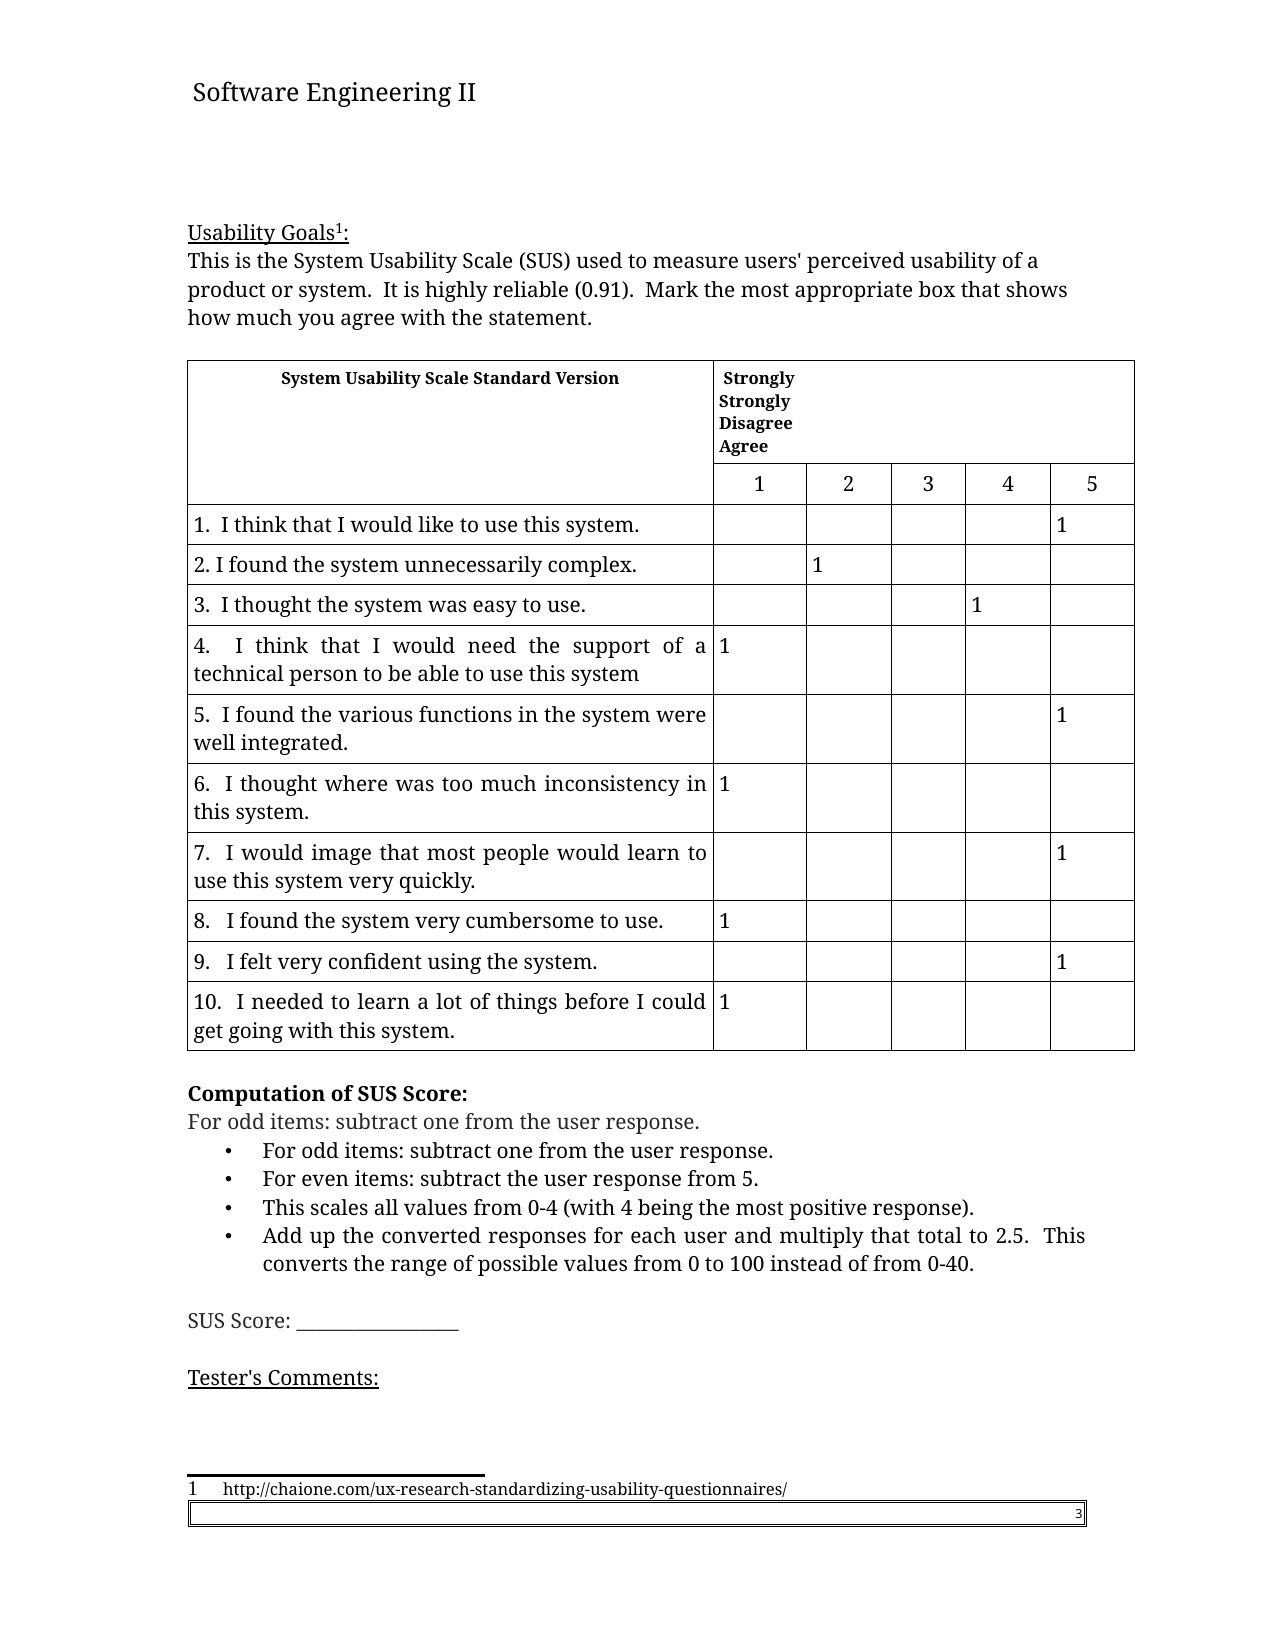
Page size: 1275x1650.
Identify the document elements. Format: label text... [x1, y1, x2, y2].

table_cell 1. I think that I would like to use this system. [188, 505, 713, 544]
table_cell [966, 764, 1050, 831]
table_cell [966, 505, 1050, 544]
table_cell [807, 833, 891, 900]
table_cell 1 [714, 764, 806, 831]
table_cell [1051, 982, 1134, 1050]
table_cell 1 [1051, 942, 1134, 981]
table_cell 5. I found the various functions in the system were well integrated. [188, 695, 713, 762]
table_cell [1051, 585, 1134, 625]
table_cell 1 [714, 464, 806, 503]
table_cell [892, 505, 965, 544]
table_cell 2 [807, 464, 891, 503]
table_cell [966, 942, 1050, 981]
list For even items: subtract the user response from 5. [225, 1164, 1087, 1193]
table_cell [714, 585, 806, 625]
table_cell [892, 901, 965, 941]
text Usability Goals: [187, 218, 1087, 247]
table_cell 1 [714, 901, 806, 941]
table_cell 3. I thought the system was easy to use. [188, 585, 713, 625]
table_cell [1051, 626, 1134, 694]
table_cell [966, 833, 1050, 900]
table_cell [714, 505, 806, 544]
table_cell [807, 505, 891, 544]
table_cell [807, 695, 891, 762]
table_cell [892, 833, 965, 900]
table_cell 4. I think that I would need the support of a technical person to be able to use this system [188, 626, 713, 694]
text Tester's Comments: [187, 1363, 1087, 1449]
table_cell [966, 626, 1050, 694]
table_cell [966, 901, 1050, 941]
table_cell [892, 942, 965, 981]
table_cell [892, 626, 965, 694]
list This scales all values from 0-4 (with 4 being the most positive response). [225, 1193, 1087, 1221]
table_cell [807, 901, 891, 941]
table_cell 1 [1051, 695, 1134, 762]
table_cell 1 [1051, 833, 1134, 900]
table_cell [966, 545, 1050, 584]
table_cell [1051, 764, 1134, 831]
table_cell 1 [714, 982, 806, 1050]
text http://chaione.com/ux-research-standardizing-usability-questionnaires/ [187, 1476, 1087, 1500]
table_cell [807, 982, 891, 1050]
table_cell [892, 695, 965, 762]
table_cell [892, 585, 965, 625]
table_cell [892, 545, 965, 584]
table_cell 8. I found the system very cumbersome to use. [188, 901, 713, 941]
table_cell [966, 982, 1050, 1050]
table_cell 6. I thought where was too much inconsistency in this system. [188, 764, 713, 831]
table_cell [892, 982, 965, 1050]
table_cell [714, 942, 806, 981]
table_cell 1 [714, 626, 806, 694]
table_cell 7. I would image that most people would learn to use this system very quickly. [188, 833, 713, 900]
table_cell 1 [1051, 505, 1134, 544]
table_cell [807, 764, 891, 831]
table_cell 2. I found the system unnecessarily complex. [188, 545, 713, 584]
text Computation of SUS Score: [187, 1079, 1087, 1107]
table_cell 5 [1051, 464, 1134, 503]
table_header Strongly Strongly Disagree Agree [714, 361, 1134, 463]
table_cell [966, 695, 1050, 762]
table_cell [714, 545, 806, 584]
table_cell [1051, 901, 1134, 941]
table_cell [807, 585, 891, 625]
table_cell 1 [807, 545, 891, 584]
list Add up the converted responses for each user and multiply that total to 2.5. This converts the range of possible values from 0 to 100 instead of from 0-40. [225, 1221, 1087, 1278]
text For odd items: subtract one from the user response. [187, 1107, 1087, 1136]
table_cell 9. I felt very confident using the system. [188, 942, 713, 981]
table_cell [807, 942, 891, 981]
text SUS Score: _________________ [187, 1306, 1087, 1335]
table_cell [714, 833, 806, 900]
table_cell 4 [966, 464, 1050, 503]
table_cell [892, 764, 965, 831]
table_cell 10. I needed to learn a lot of things before I could get going with this system. [188, 982, 713, 1050]
table_header System Usability Scale Standard Version [188, 361, 713, 503]
list For odd items: subtract one from the user response. [225, 1136, 1087, 1164]
table_cell [1051, 545, 1134, 584]
text This is the System Usability Scale (SUS) used to measure users' perceived usability of a product or system. It is highly reliable (0.91). Mark the most appropriate box that shows how much you agree with the statement. [187, 247, 1087, 332]
table_cell 1 [966, 585, 1050, 625]
table_cell [807, 626, 891, 694]
table_cell [714, 695, 806, 762]
table_cell 3 [892, 464, 965, 503]
